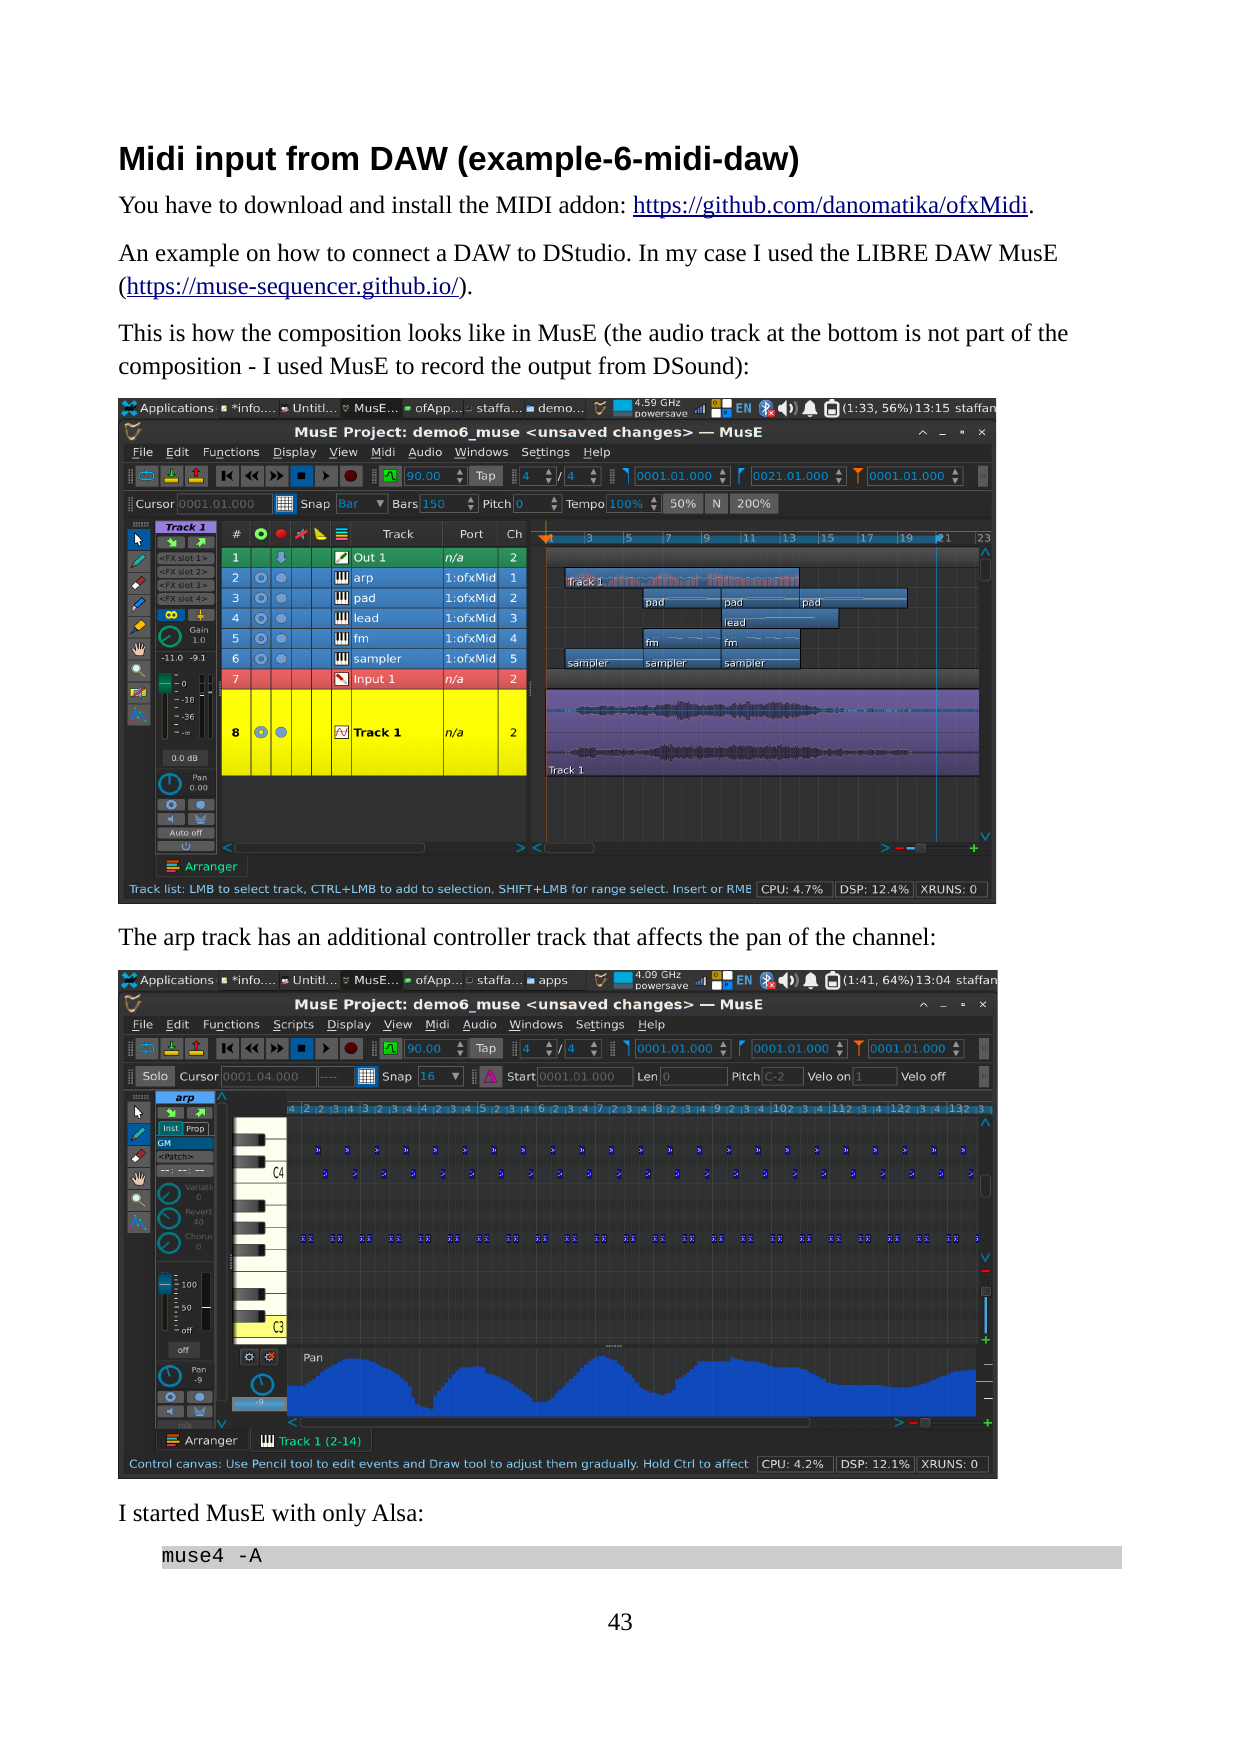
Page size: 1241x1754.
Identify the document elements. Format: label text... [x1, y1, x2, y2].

text An example on how to connect a DAW to DStudio. In my case I used the LIBRE DAW MusE (https://muse-sequencer.github.io/). [118, 238, 1122, 299]
text I started MusE with only Alsa: [118, 1498, 1122, 1527]
text The arp track has an additional controller track that affects the pan of the channel: [118, 922, 1122, 951]
text muse4 -A [162, 1546, 1122, 1569]
picture [118, 970, 998, 1479]
subtitle Midi input from DAW (example-6-midi-daw) [118, 139, 1122, 178]
text You have to download and install the MIDI addon: https://github.com/danomatika/ofxMidi. [118, 190, 1122, 219]
text This is how the composition looks like in MusE (the audio track at the bottom is not part of the composition - I used MusE to record the output from DSound): [118, 318, 1122, 380]
picture [118, 398, 997, 904]
